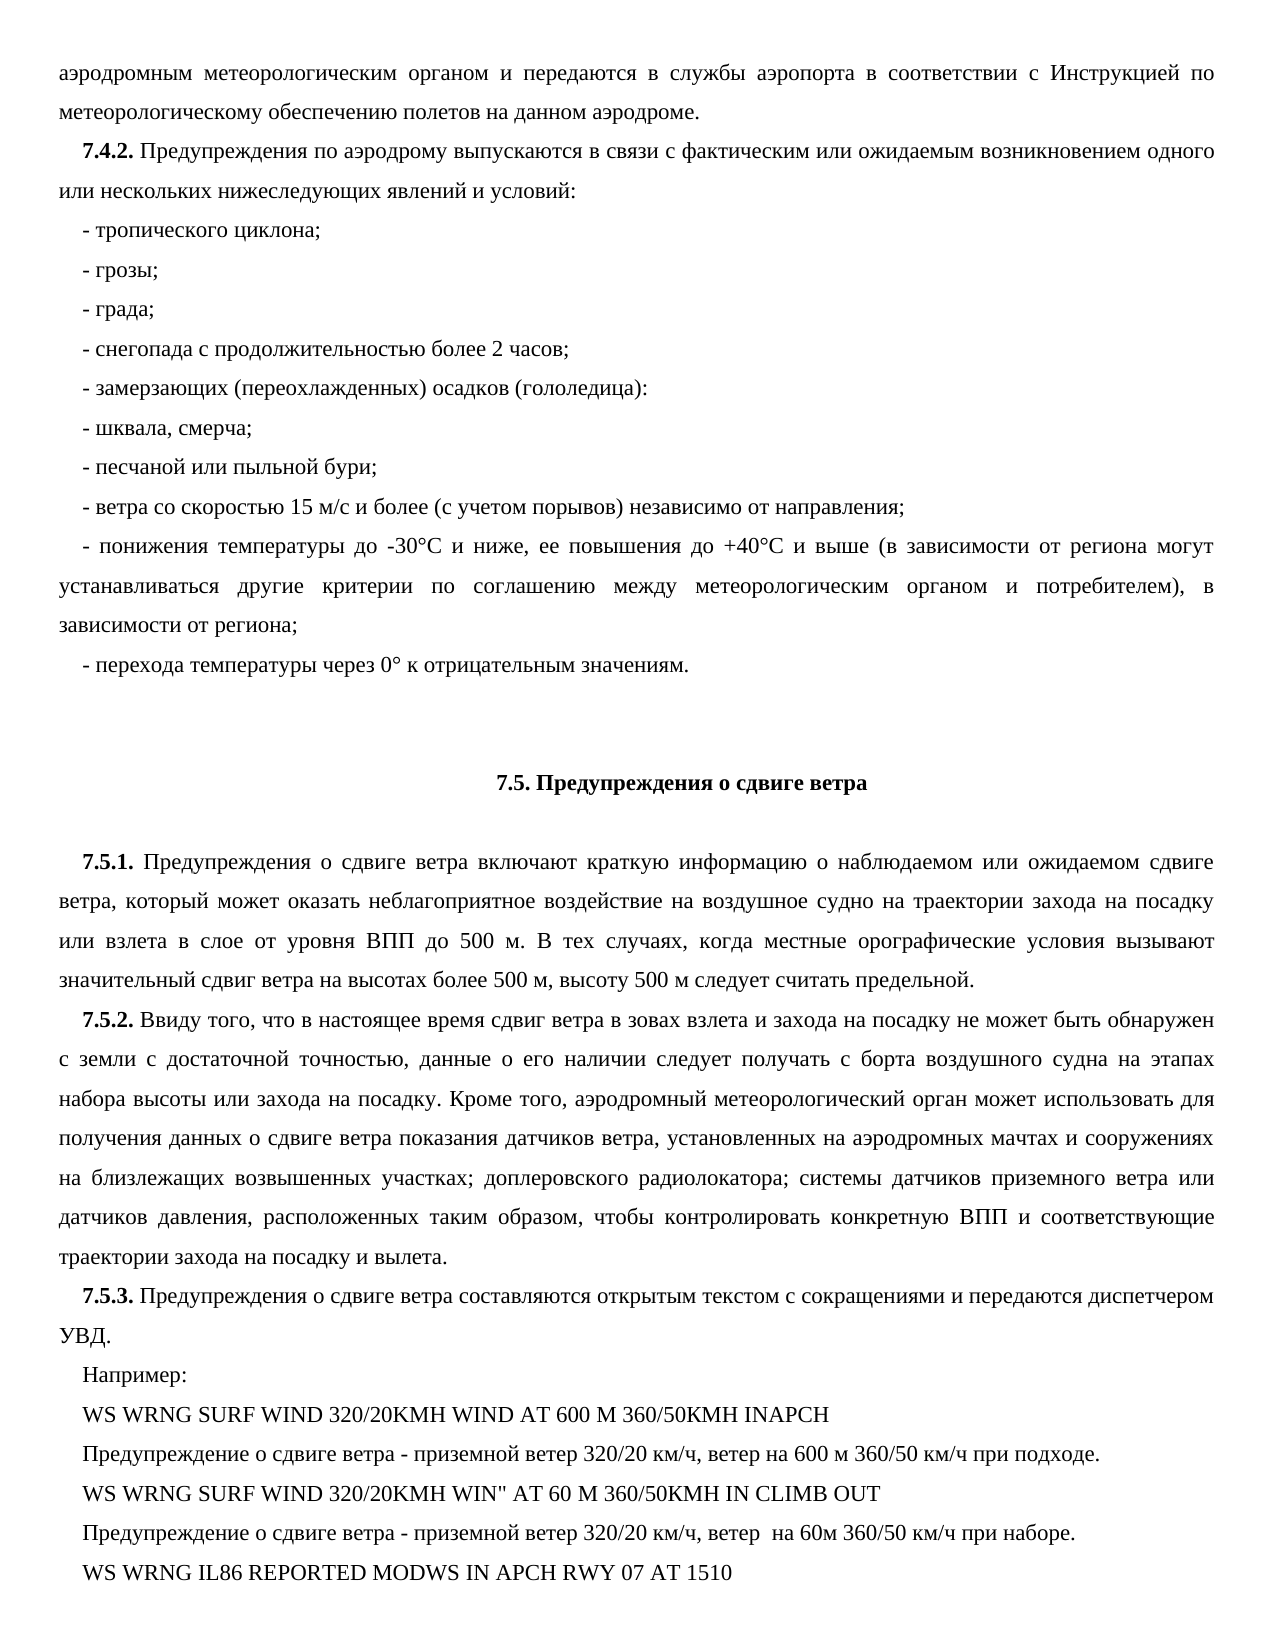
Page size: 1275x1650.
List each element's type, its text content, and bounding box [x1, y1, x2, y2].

text - понижения температуры до -30°С и ниже, ее повышения до +40°С и выше (в зависимости от региона могут устанавливаться другие критерии по соглашению между метеорологическим органом и потребителем), в зависимости от региона; [58, 532, 1216, 638]
text 7.5.2. Ввиду того, что в настоящее время сдвиг ветра в зовах взлета и захода на посадку не может быть обнаружен с земли с достаточной точностью, данные о его наличии следует получать с борта воздушного судна на этапах набора высоты или захода на посадку. Кроме того, аэродромный метеорологический орган может использовать для получения данных о сдвиге ветра показания датчиков ветра, установленных на аэродромных мачтах и сооружениях на близлежащих возвышенных участках; доплеровского радиолокатора; системы датчиков приземного ветра или датчиков давления, расположенных таким образом, чтобы контролировать конкретную ВПП и соответствующие траектории захода на посадку и вылета. [58, 1006, 1216, 1269]
text WS WRNG IL86 REPORTED MODWS IN APCH RWY 07 AT 1510 [58, 1559, 1216, 1585]
text Например: [58, 1361, 1216, 1388]
text - замерзающих (переохлажденных) осадков (гололедица): [58, 374, 1216, 401]
text аэродромным метеорологическим органом и передаются в службы аэропорта в соответствии с Инструкцией по метеорологическому обеспечению полетов на данном аэродроме. [58, 58, 1216, 124]
text 7.4.2. Предупреждения по аэродрому выпускаются в связи с фактическим или ожидаемым возникновением одного или нескольких нижеследующих явлений и условий: [58, 137, 1216, 203]
text - тропического циклона; [58, 216, 1216, 243]
text - ветра со скоростью 15 м/с и более (с учетом порывов) независимо от направления; [58, 493, 1216, 519]
text WS WRNG SURF WIND 320/20KMH WIN" AT 60 М 360/50КМН IN CLIMB OUT [58, 1480, 1216, 1506]
text 7.5.1. Предупреждения о сдвиге ветра включают краткую информацию о наблюдаемом или ожидаемом сдвиге ветра, который может оказать неблагоприятное воздействие на воздушное судно на траектории захода на посадку или взлета в слое от уровня ВПП до 500 м. В тех случаях, когда местные орографические условия вызывают значительный сдвиг ветра на высотах более 500 м, высоту 500 м следует считать предельной. [58, 848, 1216, 993]
text - песчаной или пыльной бури; [58, 453, 1216, 480]
text - снегопада с продолжительностью более 2 часов; [58, 335, 1216, 361]
text - шквала, смерча; [58, 414, 1216, 440]
text Предупреждение о сдвиге ветра - приземной ветер 320/20 км/ч, ветер на 60м 360/50 км/ч при наборе. [58, 1519, 1216, 1546]
text 7.5. Предупреждения о сдвиге ветра [58, 769, 1216, 796]
text - града; [58, 295, 1216, 322]
text 7.5.3. Предупреждения о сдвиге ветра составляются открытым текстом с сокращениями и передаются диспетчером УВД. [58, 1282, 1216, 1348]
text - перехода температуры через 0° к отрицательным значениям. [58, 651, 1216, 677]
text Предупреждение о сдвиге ветра - приземной ветер 320/20 км/ч, ветер на 600 м 360/50 км/ч при подходе. [58, 1440, 1216, 1467]
text - грозы; [58, 256, 1216, 282]
text WS WRNG SURF WIND 320/20KMH WIND AT 600 М 360/50КМН INAPCH [58, 1401, 1216, 1427]
